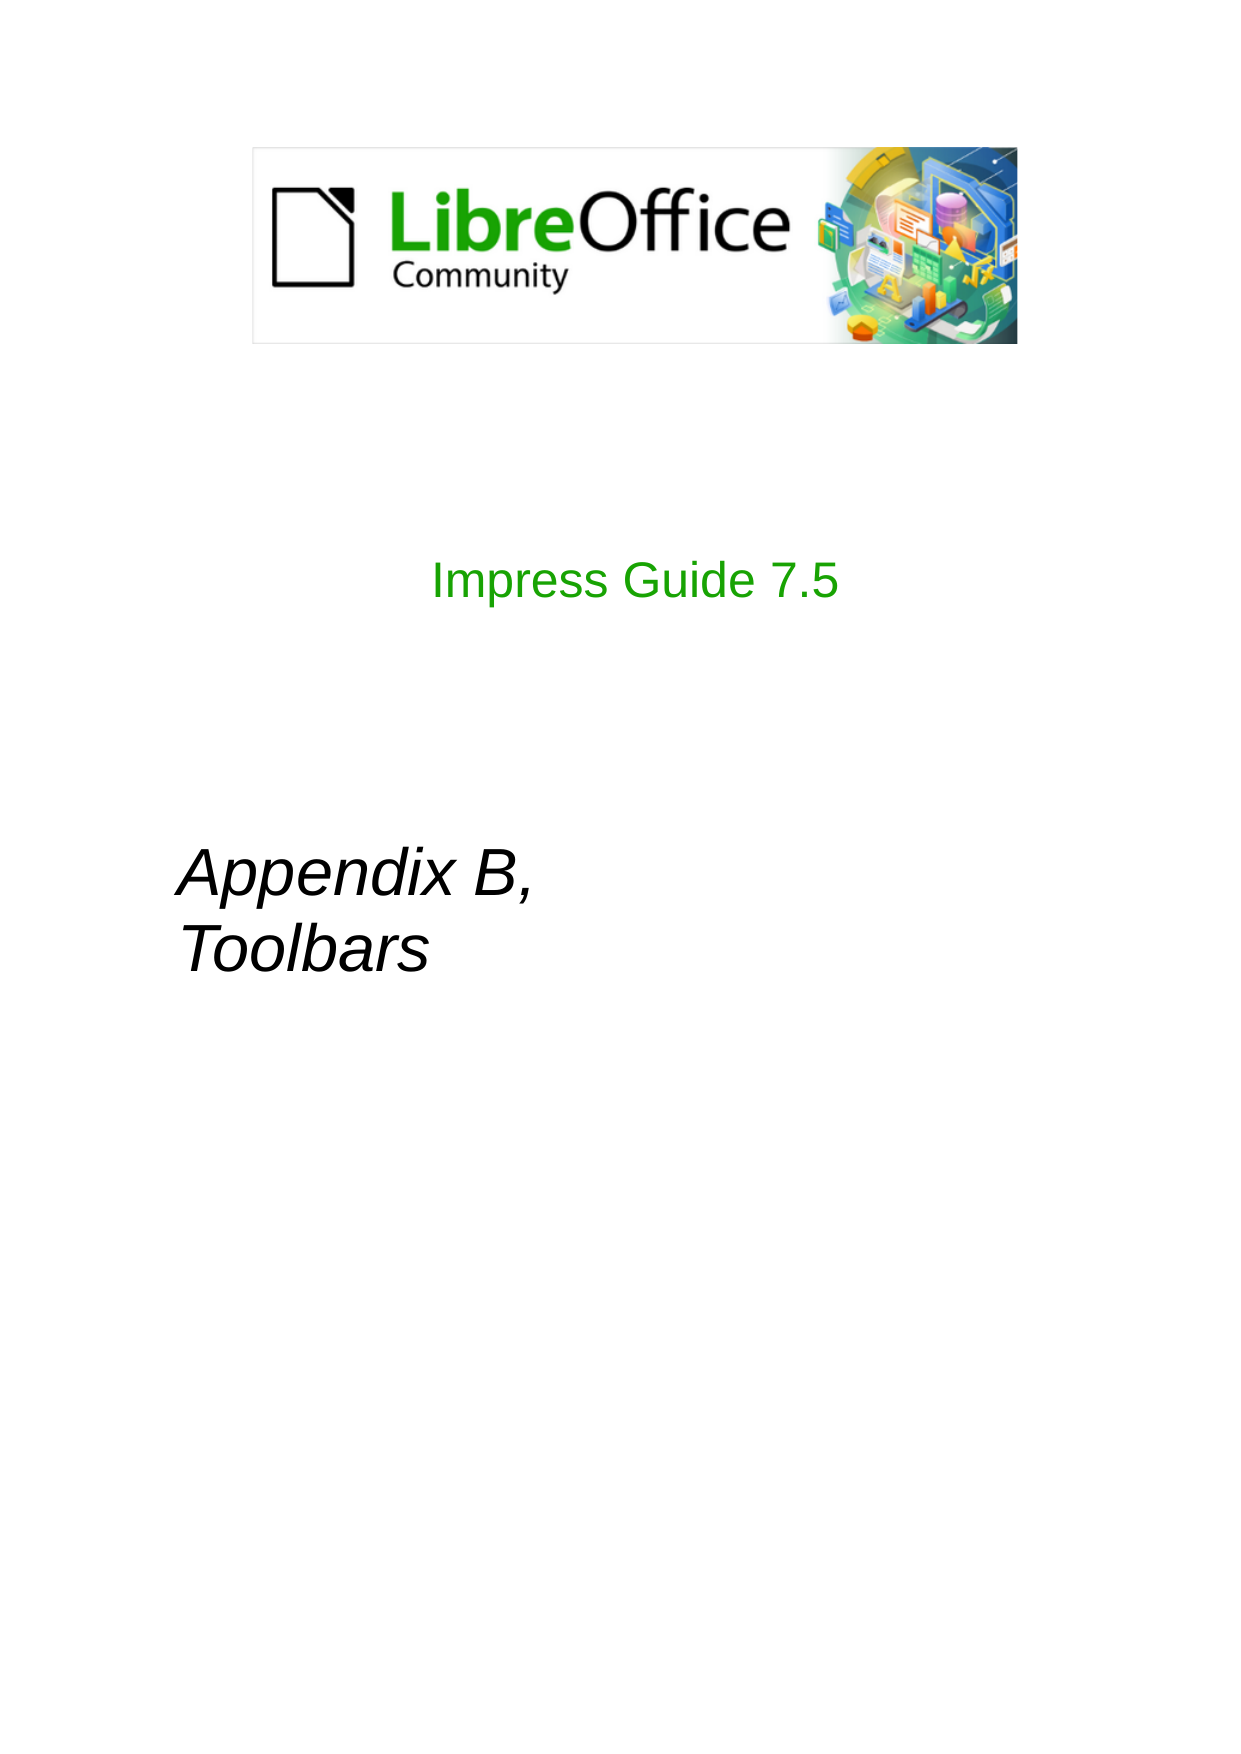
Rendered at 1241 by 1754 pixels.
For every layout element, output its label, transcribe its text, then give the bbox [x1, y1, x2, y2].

text Impress Guide 7.5 [177, 550, 1093, 608]
picture [252, 147, 1018, 344]
title Appendix B, Toolbars [177, 833, 1093, 986]
